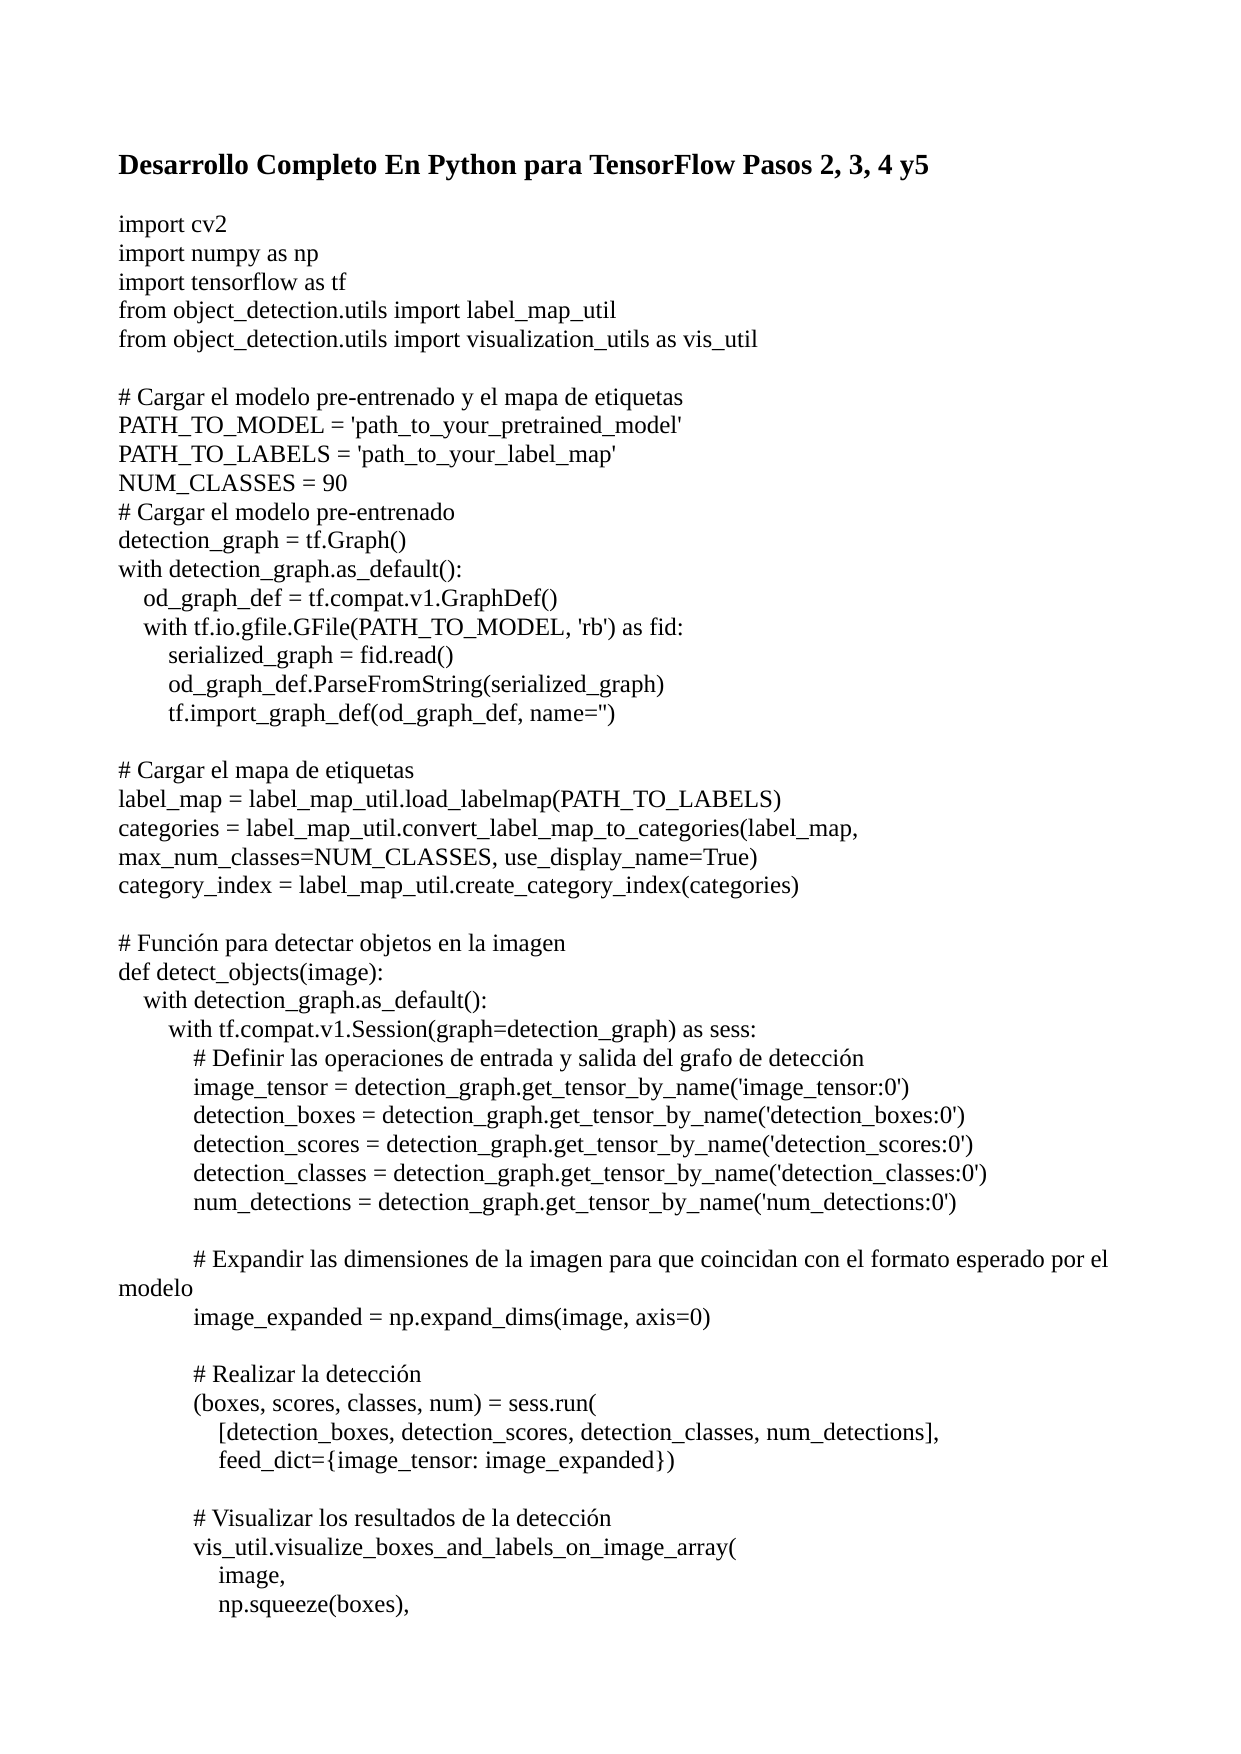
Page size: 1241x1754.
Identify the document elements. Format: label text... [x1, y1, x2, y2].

text # Expandir las dimensiones de la imagen para que coincidan con el formato esperado por el modelo [118, 1244, 1122, 1302]
text with detection_graph.as_default(): [118, 554, 1122, 583]
text np.squeeze(boxes), [118, 1589, 1122, 1618]
text num_detections = detection_graph.get_tensor_by_name('num_detections:0') [118, 1187, 1122, 1215]
text detection_boxes = detection_graph.get_tensor_by_name('detection_boxes:0') [118, 1100, 1122, 1129]
text # Visualizar los resultados de la detección [118, 1503, 1122, 1532]
text feed_dict={image_tensor: image_expanded}) [118, 1445, 1122, 1474]
text # Cargar el mapa de etiquetas [118, 755, 1122, 784]
text PATH_TO_MODEL = 'path_to_your_pretrained_model' [118, 410, 1122, 439]
text import cv2 [118, 209, 1122, 238]
text import numpy as np [118, 238, 1122, 267]
text from object_detection.utils import label_map_util [118, 295, 1122, 324]
text with detection_graph.as_default(): [118, 985, 1122, 1014]
text image, [118, 1560, 1122, 1589]
text detection_classes = detection_graph.get_tensor_by_name('detection_classes:0') [118, 1158, 1122, 1187]
text category_index = label_map_util.create_category_index(categories) [118, 870, 1122, 899]
text serialized_graph = fid.read() [118, 640, 1122, 669]
text # Cargar el modelo pre-entrenado y el mapa de etiquetas [118, 382, 1122, 410]
text # Realizar la detección [118, 1359, 1122, 1388]
text detection_graph = tf.Graph() [118, 525, 1122, 554]
text tf.import_graph_def(od_graph_def, name='') [118, 698, 1122, 727]
text PATH_TO_LABELS = 'path_to_your_label_map' [118, 439, 1122, 468]
text image_tensor = detection_graph.get_tensor_by_name('image_tensor:0') [118, 1072, 1122, 1100]
text image_expanded = np.expand_dims(image, axis=0) [118, 1302, 1122, 1330]
text [detection_boxes, detection_scores, detection_classes, num_detections], [118, 1417, 1122, 1445]
text # Función para detectar objetos en la imagen [118, 928, 1122, 957]
text with tf.compat.v1.Session(graph=detection_graph) as sess: [118, 1014, 1122, 1043]
text label_map = label_map_util.load_labelmap(PATH_TO_LABELS) [118, 784, 1122, 813]
text vis_util.visualize_boxes_and_labels_on_image_array( [118, 1532, 1122, 1560]
text categories = label_map_util.convert_label_map_to_categories(label_map, max_num_classes=NUM_CLASSES, use_display_name=True) [118, 813, 1122, 870]
text NUM_CLASSES = 90 [118, 468, 1122, 497]
text # Definir las operaciones de entrada y salida del grafo de detección [118, 1043, 1122, 1072]
text Desarrollo Completo En Python para TensorFlow Pasos 2, 3, 4 y5 [118, 147, 1122, 180]
text detection_scores = detection_graph.get_tensor_by_name('detection_scores:0') [118, 1129, 1122, 1158]
text od_graph_def = tf.compat.v1.GraphDef() [118, 583, 1122, 612]
text import tensorflow as tf [118, 267, 1122, 295]
text from object_detection.utils import visualization_utils as vis_util [118, 324, 1122, 353]
text with tf.io.gfile.GFile(PATH_TO_MODEL, 'rb') as fid: [118, 612, 1122, 640]
text def detect_objects(image): [118, 957, 1122, 985]
text od_graph_def.ParseFromString(serialized_graph) [118, 669, 1122, 698]
text (boxes, scores, classes, num) = sess.run( [118, 1388, 1122, 1417]
text # Cargar el modelo pre-entrenado [118, 497, 1122, 525]
